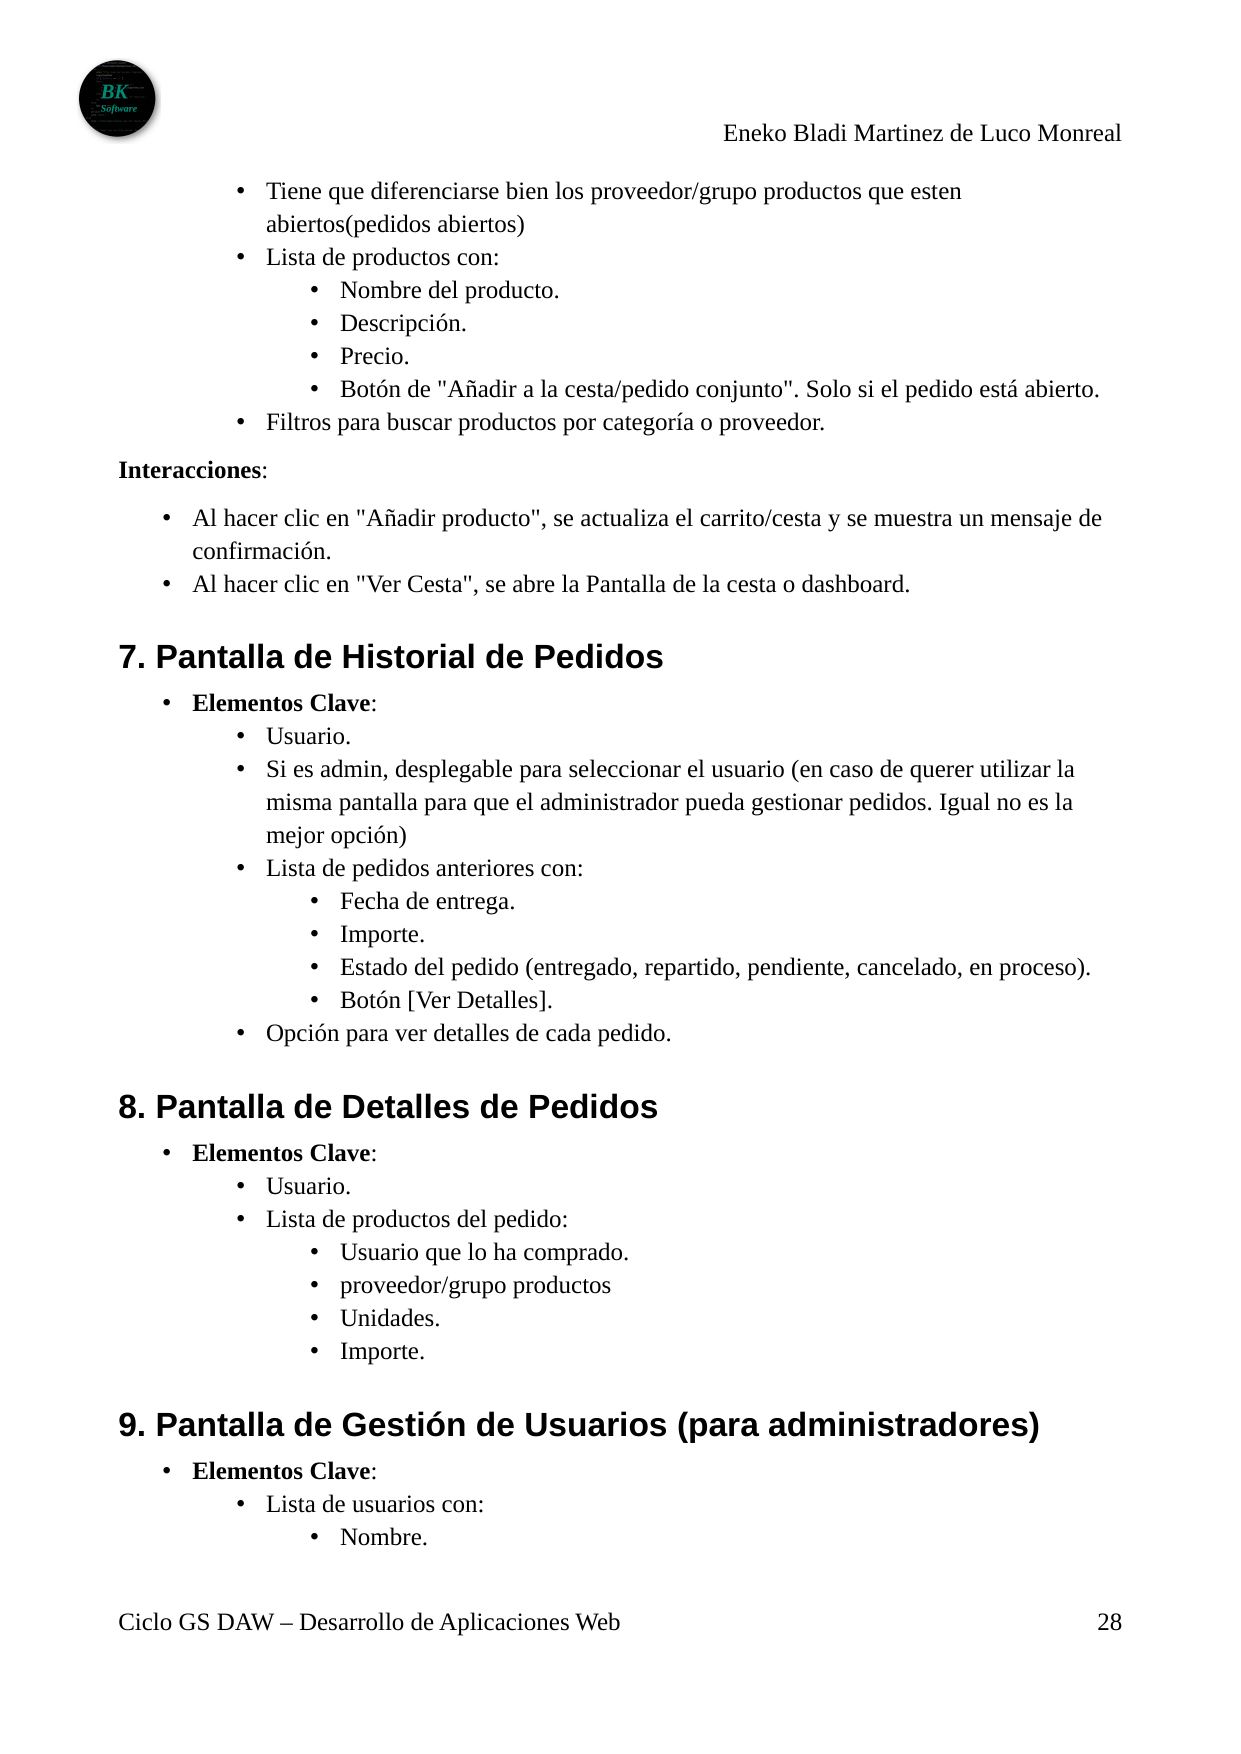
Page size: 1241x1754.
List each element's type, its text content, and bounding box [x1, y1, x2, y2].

list Usuario. [236, 1171, 1122, 1200]
list Al hacer clic en "Añadir producto", se actualiza el carrito/cesta y se muestra un mensaje de confirmación. [162, 503, 1122, 564]
list Lista de usuarios con: [236, 1489, 1122, 1518]
list Elementos Clave: [162, 1138, 1122, 1167]
list Fecha de entrega. [310, 886, 1122, 915]
list Descripción. [310, 308, 1122, 337]
list Botón de "Añadir a la cesta/pedido conjunto". Solo si el pedido está abierto. [310, 374, 1122, 403]
list Al hacer clic en "Ver Cesta", se abre la Pantalla de la cesta o dashboard. [162, 569, 1122, 597]
list Importe. [310, 919, 1122, 948]
list Lista de pedidos anteriores con: [236, 853, 1122, 882]
list Si es admin, desplegable para seleccionar el usuario (en caso de querer utilizar la misma pantalla para que el administrador pueda gestionar pedidos. Igual no es la mejor opción) [236, 754, 1122, 849]
list Nombre. [310, 1522, 1122, 1551]
text Interacciones: [118, 455, 1122, 484]
list Opción para ver detalles de cada pedido. [236, 1018, 1122, 1047]
subtitle 8. Pantalla de Detalles de Pedidos [118, 1087, 1122, 1126]
list Usuario. [236, 721, 1122, 750]
list Elementos Clave: [162, 1456, 1122, 1484]
list Botón [Ver Detalles]. [310, 986, 1122, 1014]
list Lista de productos con: [236, 242, 1122, 271]
picture [76, 58, 162, 144]
subtitle 9. Pantalla de Gestión de Usuarios (para administradores) [118, 1405, 1122, 1443]
list Importe. [310, 1336, 1122, 1365]
list Tiene que diferenciarse bien los proveedor/grupo productos que esten abiertos(pedidos abiertos) [236, 176, 1122, 238]
list Precio. [310, 341, 1122, 370]
list Elementos Clave: [162, 688, 1122, 717]
list Estado del pedido (entregado, repartido, pendiente, cancelado, en proceso). [310, 952, 1122, 981]
list Lista de productos del pedido: [236, 1204, 1122, 1233]
list proveedor/grupo productos [310, 1270, 1122, 1299]
list Filtros para buscar productos por categoría o proveedor. [236, 407, 1122, 436]
list Nombre del producto. [310, 275, 1122, 304]
list Usuario que lo ha comprado. [310, 1237, 1122, 1266]
subtitle 7. Pantalla de Historial de Pedidos [118, 637, 1122, 676]
list Unidades. [310, 1303, 1122, 1332]
